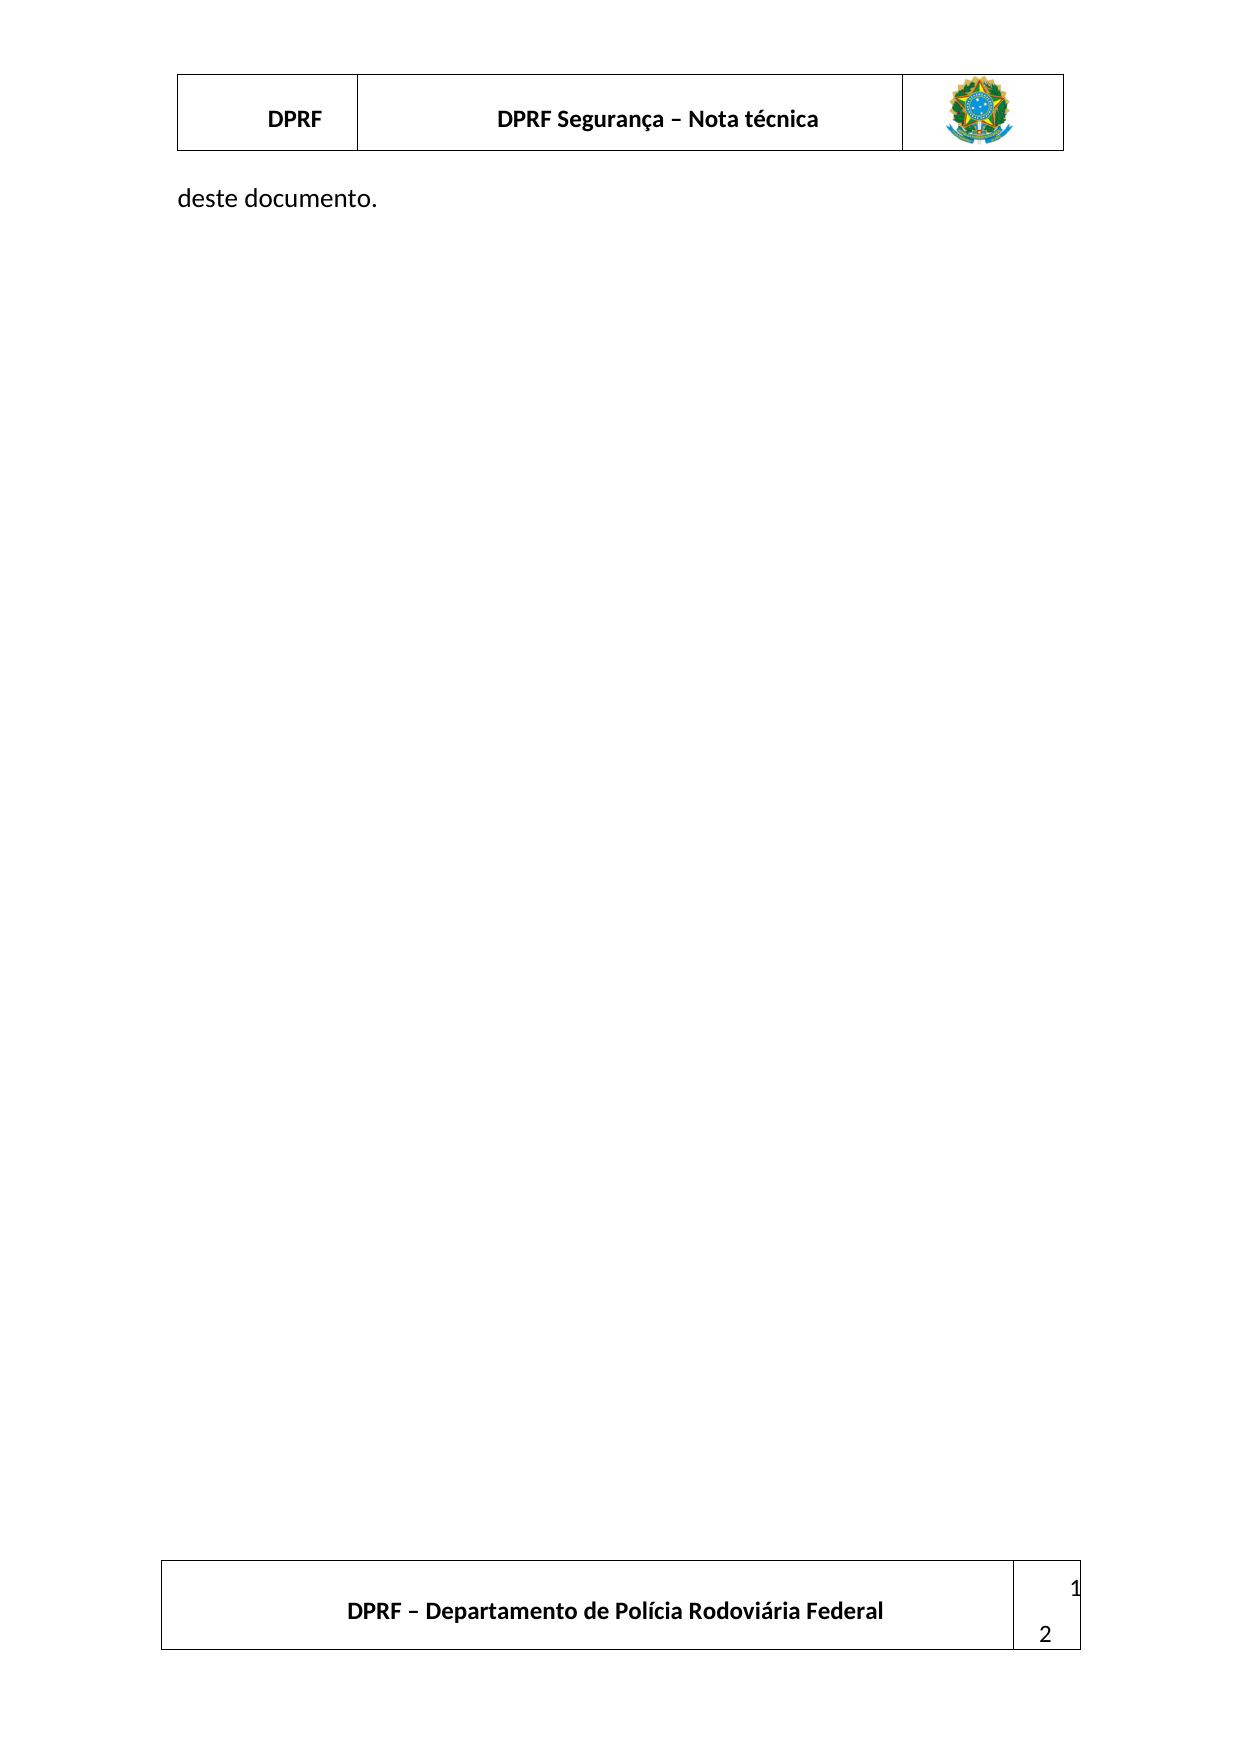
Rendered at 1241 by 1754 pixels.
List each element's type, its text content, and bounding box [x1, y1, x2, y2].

picture [944, 75, 1020, 149]
text O relatório completo dos testes aplicados estão disponíveis no anexo I deste documento. [378, 182, 1063, 215]
